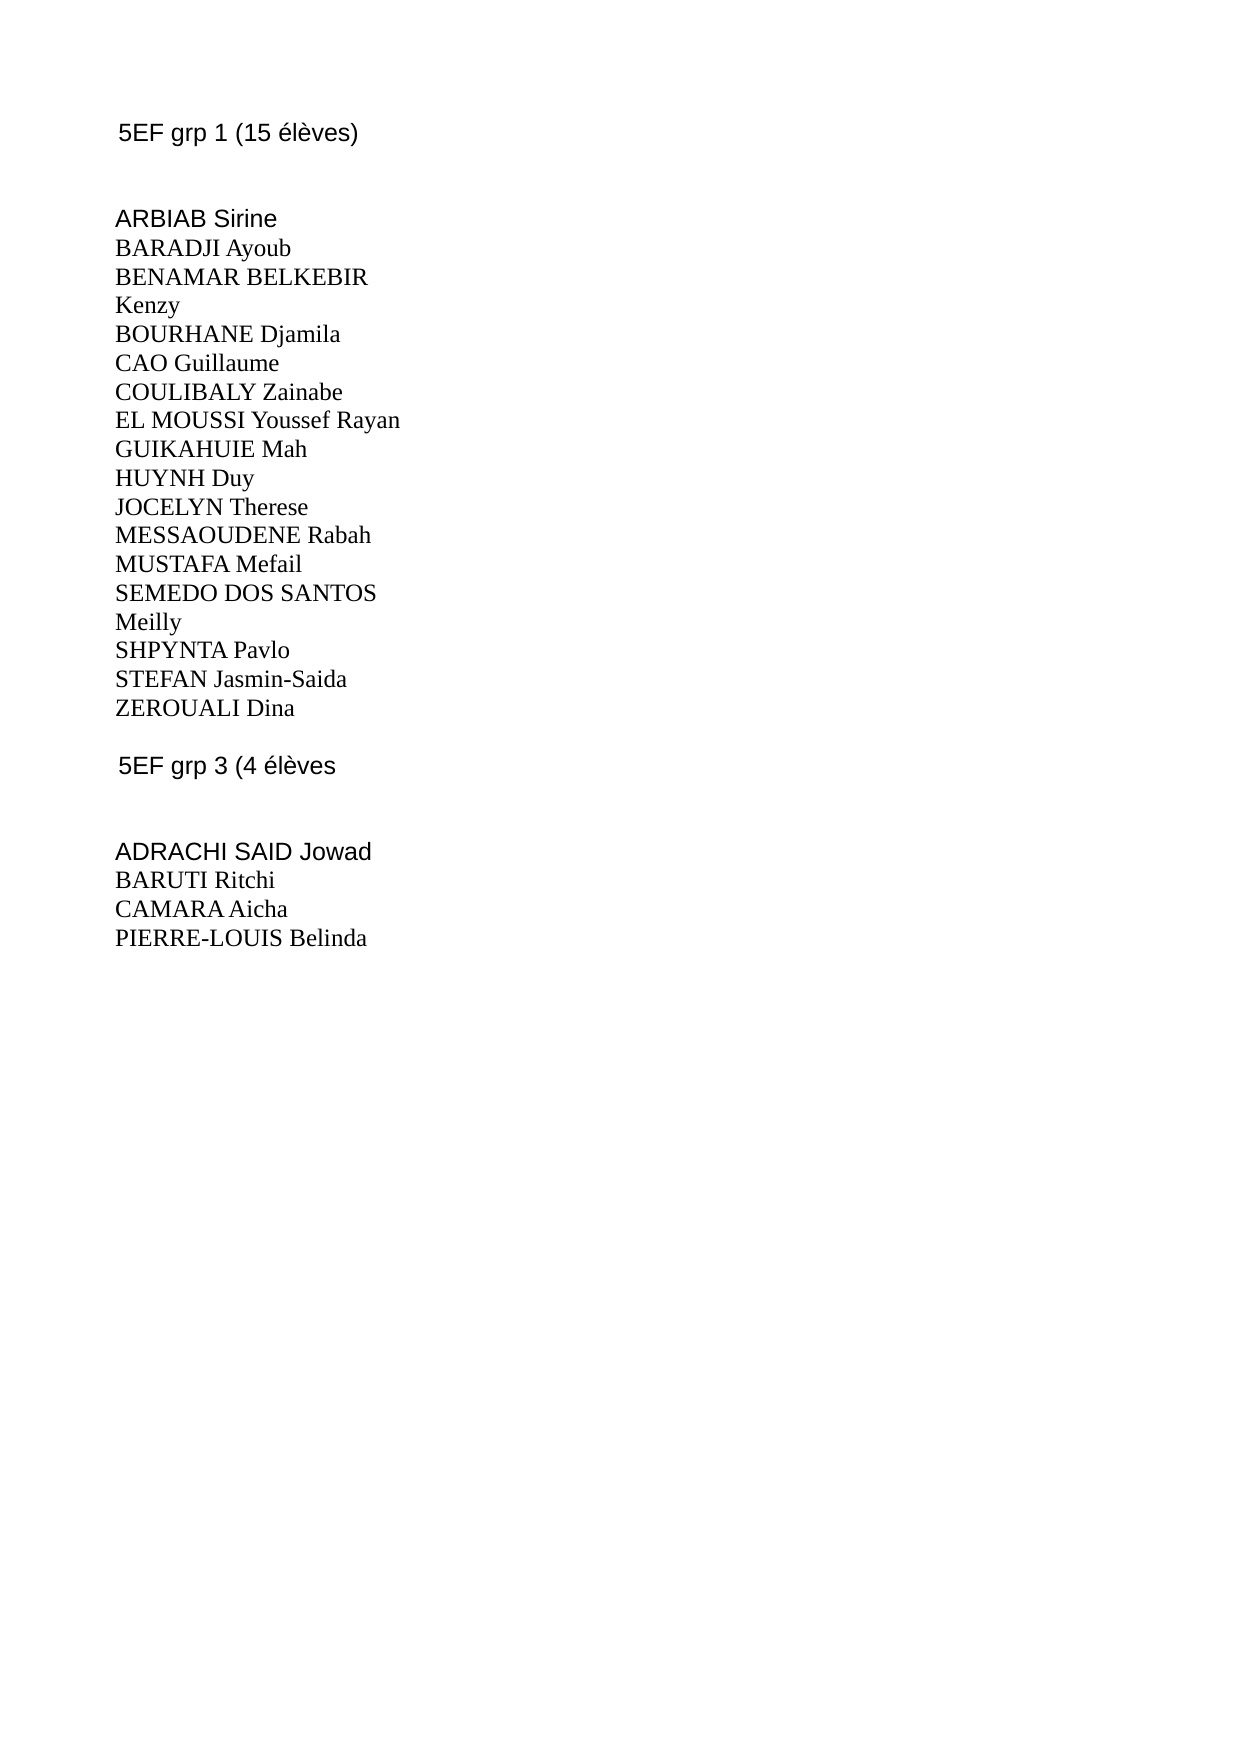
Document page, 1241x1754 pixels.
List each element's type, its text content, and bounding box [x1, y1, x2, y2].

table_cell MUSTAFA Mefail [112, 549, 426, 578]
text 5EF grp 3 (4 élèves [118, 751, 1122, 779]
table_header ADRACHI SAID Jowad [112, 837, 487, 866]
table_cell EL MOUSSI Youssef Rayan [112, 406, 426, 434]
table_cell ZEROUALI Dina [112, 693, 426, 722]
table_header ARBIAB Sirine [112, 204, 426, 233]
table_cell BARUTI Ritchi [112, 866, 487, 894]
table_cell BARADJI Ayoub [112, 233, 426, 262]
table_cell PIERRE-LOUIS Belinda [112, 923, 487, 952]
table_cell SEMEDO DOS SANTOS Meilly [112, 578, 426, 636]
table_cell BOURHANE Djamila [112, 319, 426, 348]
table_cell CAMARA Aicha [112, 894, 487, 923]
table_cell CAO Guillaume [112, 348, 426, 377]
table_cell COULIBALY Zainabe [112, 377, 426, 406]
table_cell SHPYNTA Pavlo [112, 636, 426, 664]
text 5EF grp 1 (15 élèves) [118, 118, 1122, 147]
table_cell STEFAN Jasmin-Saida [112, 664, 426, 693]
table_cell HUYNH Duy [112, 463, 426, 492]
table_cell JOCELYN Therese [112, 492, 426, 521]
table_cell MESSAOUDENE Rabah [112, 521, 426, 549]
table_cell BENAMAR BELKEBIR Kenzy [112, 262, 426, 319]
table_cell GUIKAHUIE Mah [112, 434, 426, 463]
